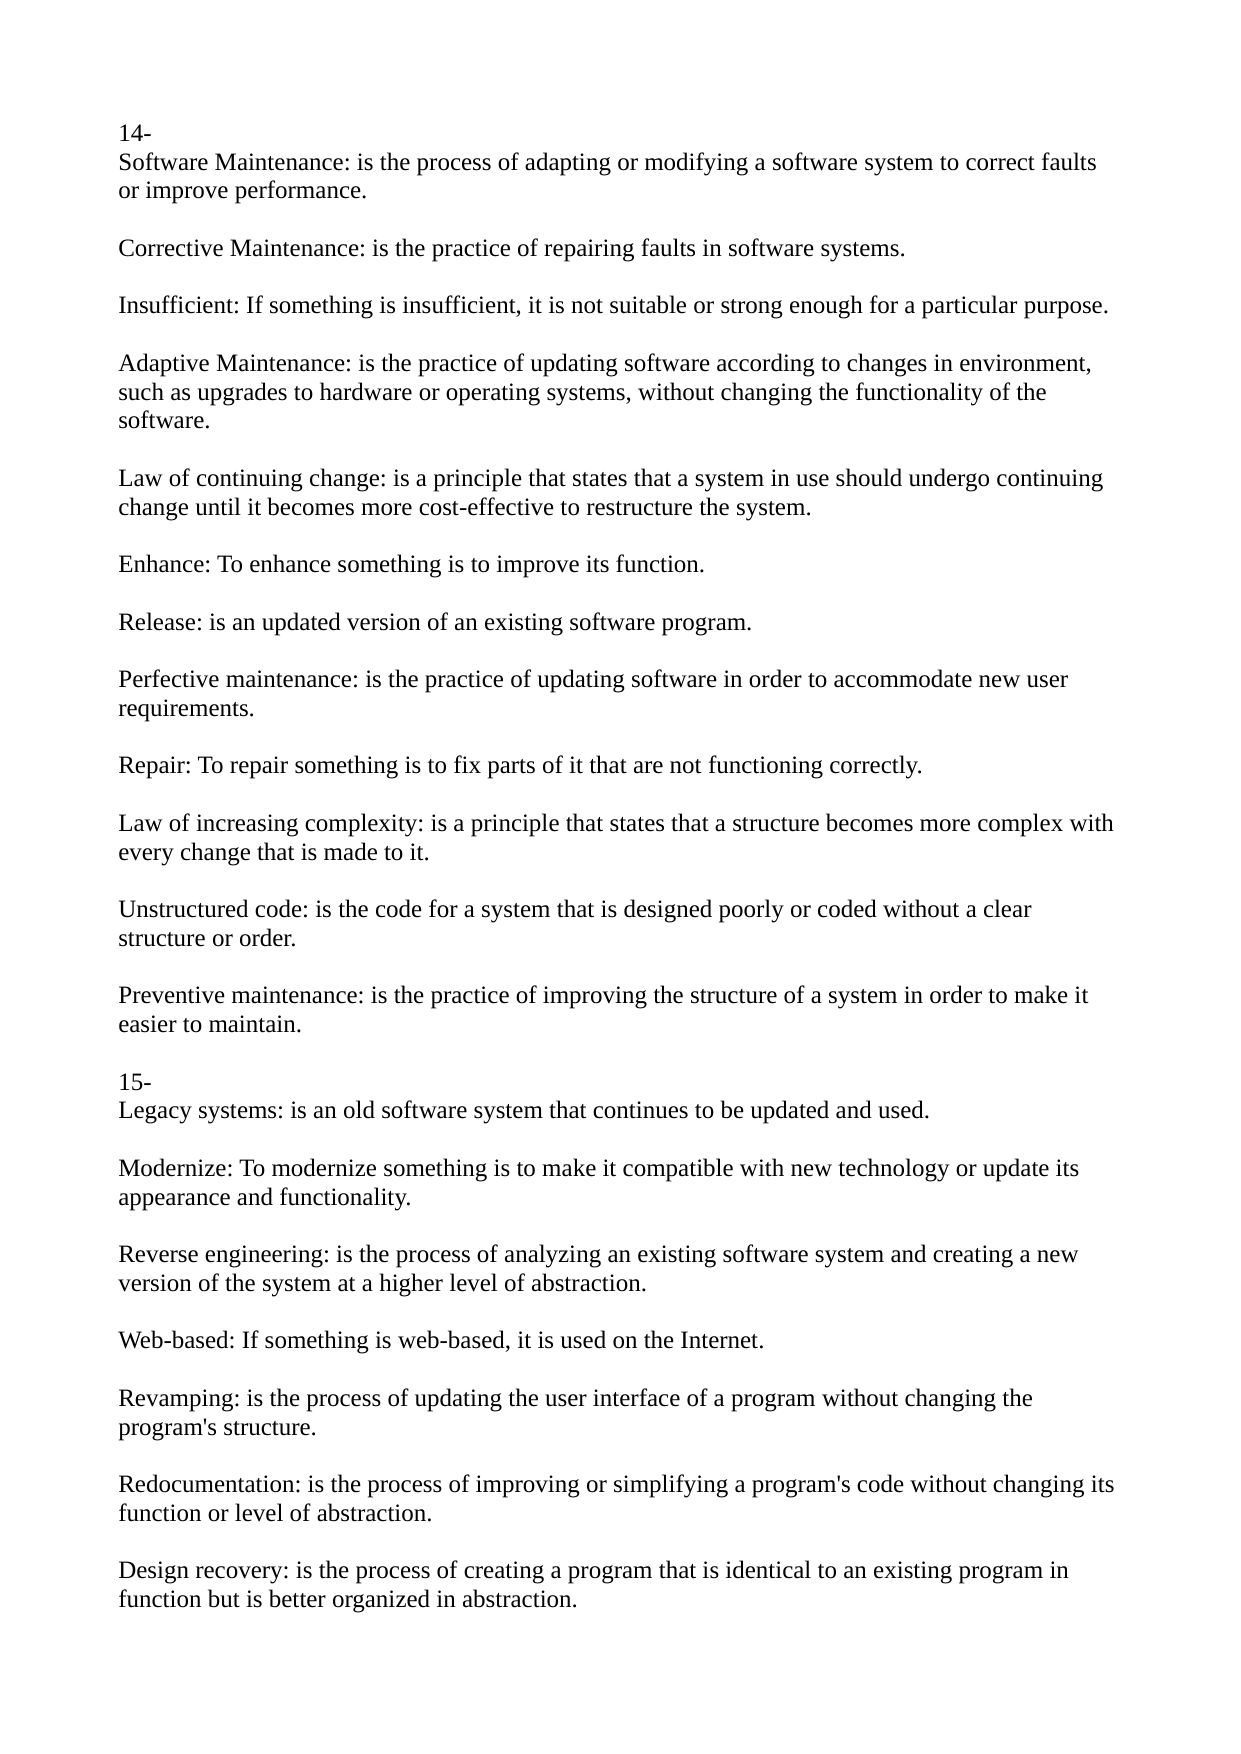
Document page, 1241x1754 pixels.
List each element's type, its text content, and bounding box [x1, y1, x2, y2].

text Design recovery: is the process of creating a program that is identical to an existing program in function but is better organized in abstraction. [118, 1556, 1122, 1613]
text Reverse engineering: is the process of analyzing an existing software system and creating a new version of the system at a higher level of abstraction. [118, 1239, 1122, 1297]
text 14- [118, 118, 1122, 147]
text Perfective maintenance: is the practice of updating software in order to accommodate new user requirements. [118, 664, 1122, 722]
text Adaptive Maintenance: is the practice of updating software according to changes in environment, such as upgrades to hardware or operating systems, without changing the functionality of the software. [118, 348, 1122, 434]
text Release: is an updated version of an existing software program. [118, 607, 1122, 636]
text Law of increasing complexity: is a principle that states that a structure becomes more complex with every change that is made to it. [118, 808, 1122, 866]
text Insufficient: If something is insufficient, it is not suitable or strong enough for a particular purpose. [118, 291, 1122, 319]
text Repair: To repair something is to fix parts of it that are not functioning correctly. [118, 751, 1122, 779]
text Law of continuing change: is a principle that states that a system in use should undergo continuing change until it becomes more cost-effective to restructure the system. [118, 463, 1122, 521]
text Modernize: To modernize something is to make it compatible with new technology or update its appearance and functionality. [118, 1153, 1122, 1211]
text 15- [118, 1067, 1122, 1096]
text Enhance: To enhance something is to improve its function. [118, 549, 1122, 578]
text Unstructured code: is the code for a system that is designed poorly or coded without a clear structure or order. [118, 894, 1122, 952]
text Preventive maintenance: is the practice of improving the structure of a system in order to make it easier to maintain. [118, 981, 1122, 1038]
text Revamping: is the process of updating the user interface of a program without changing the program's structure. [118, 1383, 1122, 1441]
text Corrective Maintenance: is the practice of repairing faults in software systems. [118, 233, 1122, 262]
text Software Maintenance: is the process of adapting or modifying a software system to correct faults or improve performance. [118, 147, 1122, 204]
text Web-based: If something is web-based, it is used on the Internet. [118, 1326, 1122, 1354]
text Legacy systems: is an old software system that continues to be updated and used. [118, 1096, 1122, 1124]
text Redocumentation: is the process of improving or simplifying a program's code without changing its function or level of abstraction. [118, 1469, 1122, 1527]
